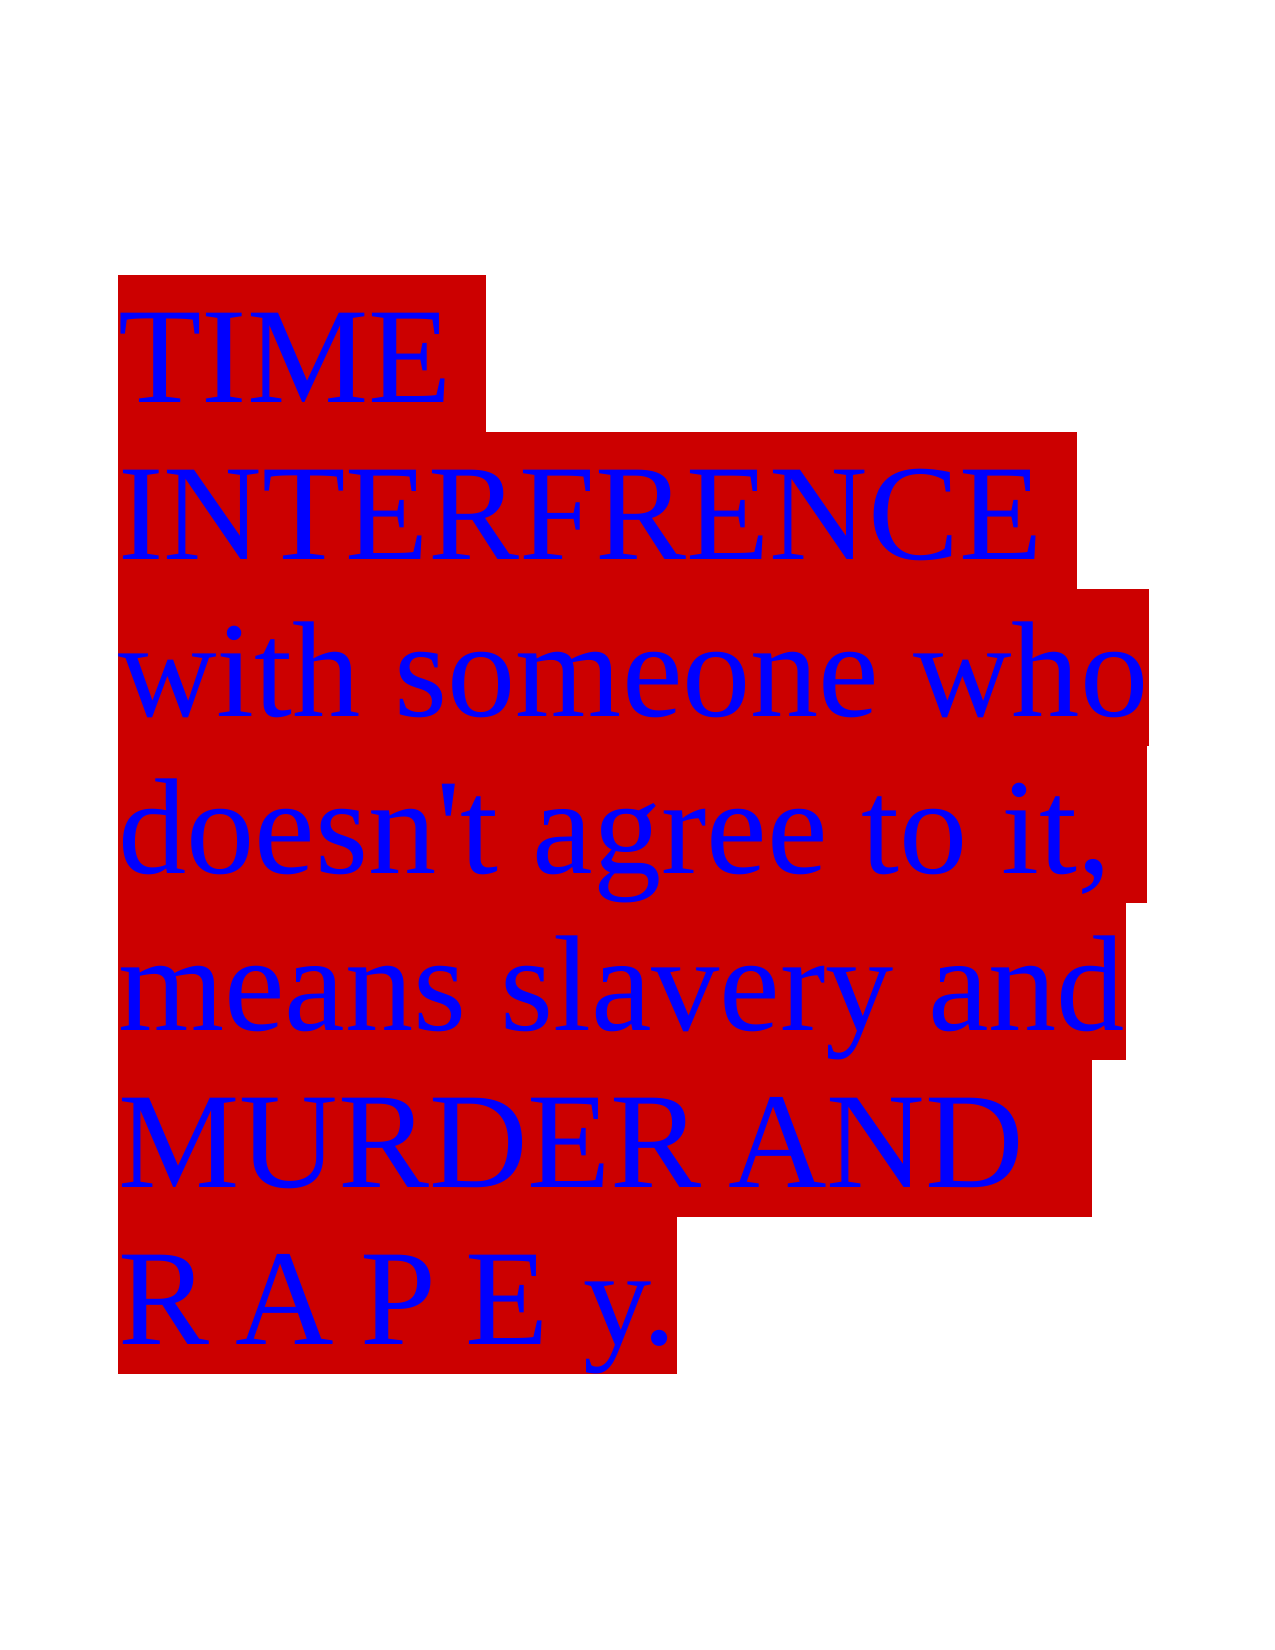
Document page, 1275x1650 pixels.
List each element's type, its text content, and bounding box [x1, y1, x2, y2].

text TIME INTERFRENCE with someone who doesn't agree to it, means slavery and MURDER AND R A P E y. [118, 118, 1157, 1531]
